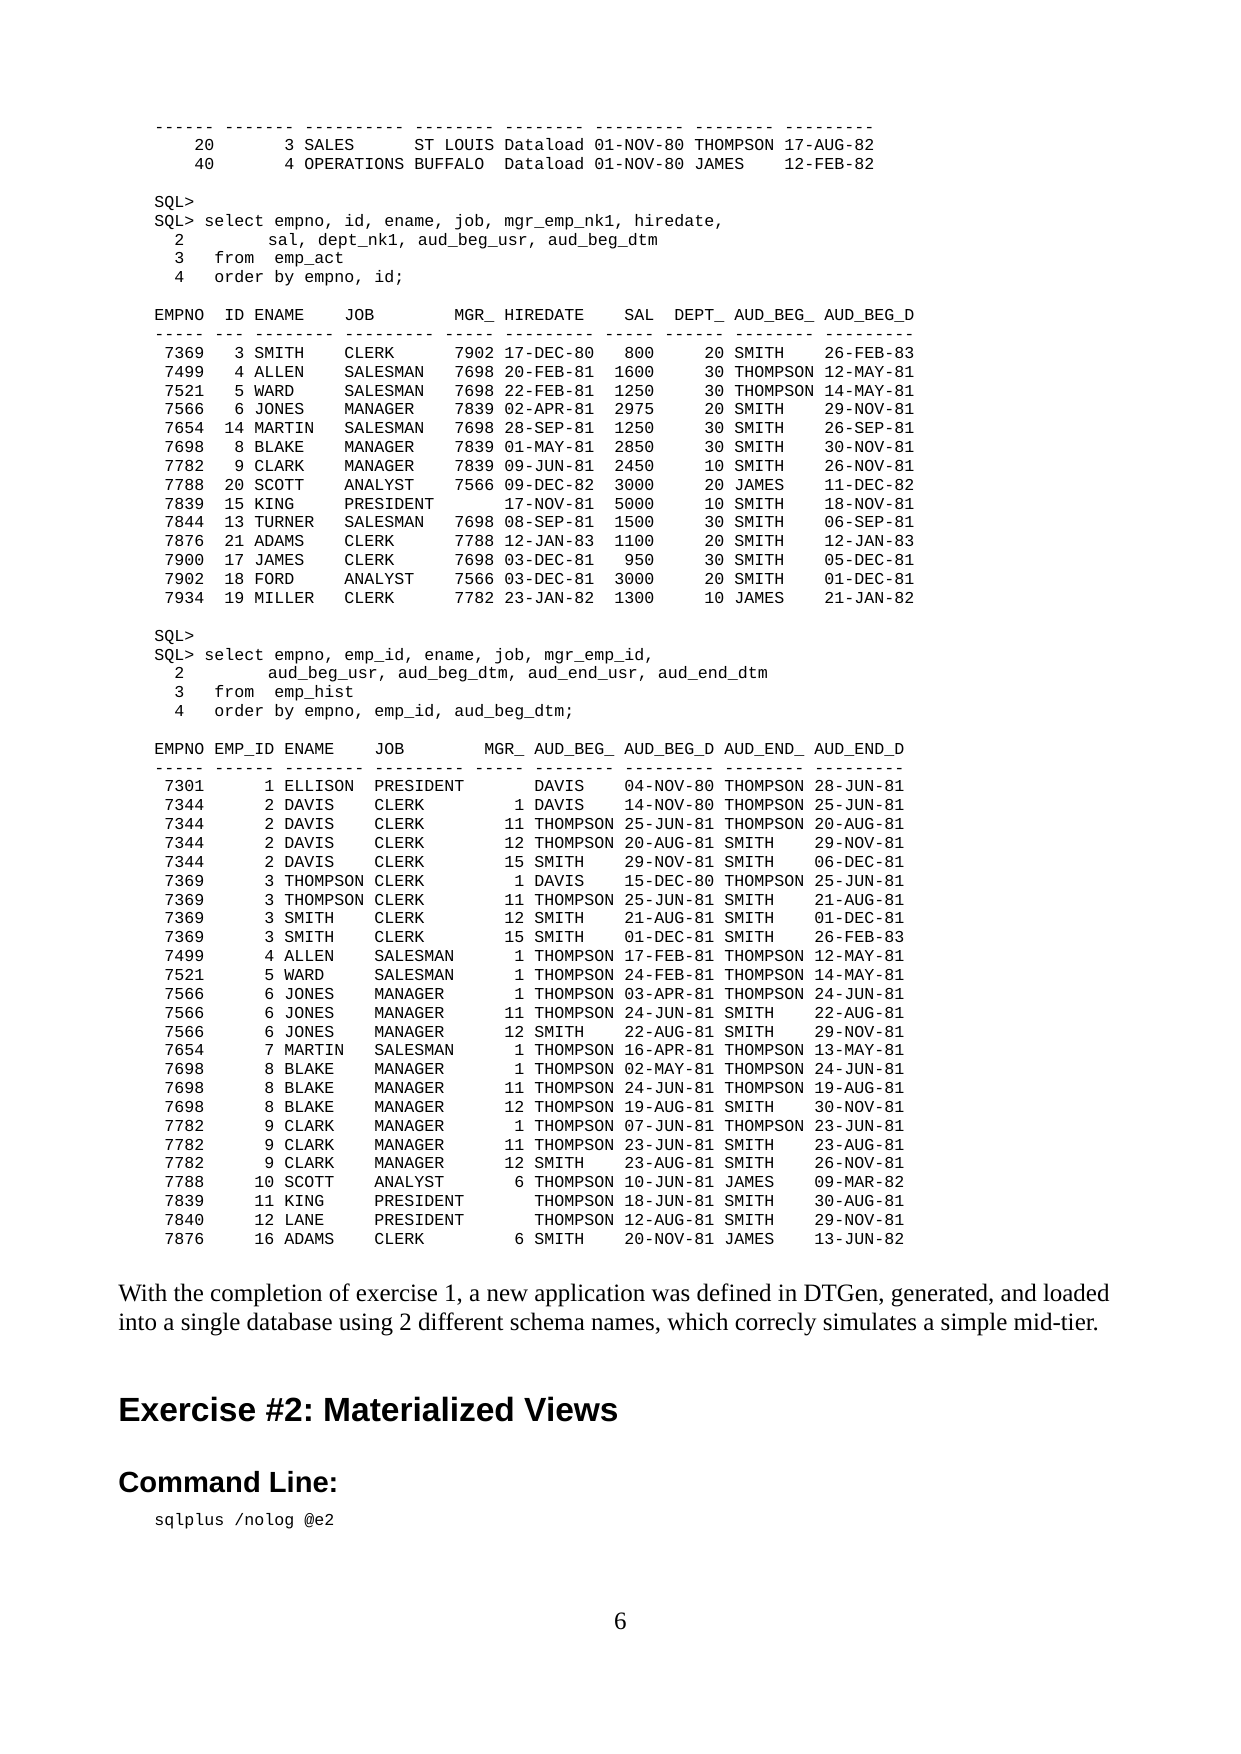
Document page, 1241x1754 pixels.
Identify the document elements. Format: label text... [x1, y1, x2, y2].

text 7840 12 LANE PRESIDENT THOMPSON 12-AUG-81 SMITH 29-NOV-81 [154, 1212, 1086, 1231]
text 7566 6 JONES MANAGER 1 THOMPSON 03-APR-81 THOMPSON 24-JUN-81 [154, 985, 1086, 1004]
text 7521 5 WARD SALESMAN 1 THOMPSON 24-FEB-81 THOMPSON 14-MAY-81 [154, 967, 1086, 985]
text 7369 3 SMITH CLERK 7902 17-DEC-80 800 20 SMITH 26-FEB-83 [154, 344, 1086, 363]
text 7698 8 BLAKE MANAGER 7839 01-MAY-81 2850 30 SMITH 30-NOV-81 [154, 439, 1086, 457]
text 4 order by empno, emp_id, aud_beg_dtm; [154, 703, 1086, 721]
text 7934 19 MILLER CLERK 7782 23-JAN-82 1300 10 JAMES 21-JAN-82 [154, 589, 1086, 608]
text 7344 2 DAVIS CLERK 1 DAVIS 14-NOV-80 THOMPSON 25-JUN-81 [154, 797, 1086, 816]
text 7876 21 ADAMS CLERK 7788 12-JAN-83 1100 20 SMITH 12-JAN-83 [154, 533, 1086, 552]
text 7369 3 SMITH CLERK 12 SMITH 21-AUG-81 SMITH 01-DEC-81 [154, 910, 1086, 929]
text 7782 9 CLARK MANAGER 1 THOMPSON 07-JUN-81 THOMPSON 23-JUN-81 [154, 1117, 1086, 1136]
text 7566 6 JONES MANAGER 7839 02-APR-81 2975 20 SMITH 29-NOV-81 [154, 401, 1086, 420]
text EMPNO EMP_ID ENAME JOB MGR_ AUD_BEG_ AUD_BEG_D AUD_END_ AUD_END_D [154, 740, 1086, 759]
text 7566 6 JONES MANAGER 12 SMITH 22-AUG-81 SMITH 29-NOV-81 [154, 1023, 1086, 1042]
subtitle Command Line: [118, 1466, 1122, 1499]
text SQL> select empno, emp_id, ename, job, mgr_emp_id, [154, 646, 1086, 665]
text ----- --- -------- --------- ----- --------- ----- ------ -------- --------- [154, 326, 1086, 344]
text 2 aud_beg_usr, aud_beg_dtm, aud_end_usr, aud_end_dtm [154, 665, 1086, 684]
text 7876 16 ADAMS CLERK 6 SMITH 20-NOV-81 JAMES 13-JUN-82 [154, 1231, 1086, 1249]
text 7782 9 CLARK MANAGER 11 THOMPSON 23-JUN-81 SMITH 23-AUG-81 [154, 1136, 1086, 1155]
text 7521 5 WARD SALESMAN 7698 22-FEB-81 1250 30 THOMPSON 14-MAY-81 [154, 382, 1086, 401]
text 7788 20 SCOTT ANALYST 7566 09-DEC-82 3000 20 JAMES 11-DEC-82 [154, 476, 1086, 495]
text 7369 3 THOMPSON CLERK 1 DAVIS 15-DEC-80 THOMPSON 25-JUN-81 [154, 872, 1086, 891]
text 7499 4 ALLEN SALESMAN 7698 20-FEB-81 1600 30 THOMPSON 12-MAY-81 [154, 363, 1086, 382]
text 7499 4 ALLEN SALESMAN 1 THOMPSON 17-FEB-81 THOMPSON 12-MAY-81 [154, 948, 1086, 967]
text 7902 18 FORD ANALYST 7566 03-DEC-81 3000 20 SMITH 01-DEC-81 [154, 571, 1086, 589]
text 7839 11 KING PRESIDENT THOMPSON 18-JUN-81 SMITH 30-AUG-81 [154, 1193, 1086, 1212]
text ------ ------- ---------- -------- -------- --------- -------- --------- [154, 118, 1086, 137]
text 4 order by empno, id; [154, 269, 1086, 288]
text 7566 6 JONES MANAGER 11 THOMPSON 24-JUN-81 SMITH 22-AUG-81 [154, 1004, 1086, 1023]
text sqlplus /nolog @e2 [154, 1512, 1086, 1530]
text 2 sal, dept_nk1, aud_beg_usr, aud_beg_dtm [154, 231, 1086, 250]
text 40 4 OPERATIONS BUFFALO Dataload 01-NOV-80 JAMES 12-FEB-82 [154, 156, 1086, 175]
text 7698 8 BLAKE MANAGER 1 THOMPSON 02-MAY-81 THOMPSON 24-JUN-81 [154, 1061, 1086, 1080]
text 7844 13 TURNER SALESMAN 7698 08-SEP-81 1500 30 SMITH 06-SEP-81 [154, 514, 1086, 533]
text SQL> [154, 627, 1086, 646]
text With the completion of exercise 1, a new application was defined in DTGen, generated, and loaded into a single database using 2 different schema names, which correcly simulates a simple mid-tier. [118, 1278, 1122, 1336]
text 7839 15 KING PRESIDENT 17-NOV-81 5000 10 SMITH 18-NOV-81 [154, 495, 1086, 514]
text 7344 2 DAVIS CLERK 15 SMITH 29-NOV-81 SMITH 06-DEC-81 [154, 853, 1086, 872]
text 7344 2 DAVIS CLERK 12 THOMPSON 20-AUG-81 SMITH 29-NOV-81 [154, 834, 1086, 853]
text 7782 9 CLARK MANAGER 12 SMITH 23-AUG-81 SMITH 26-NOV-81 [154, 1155, 1086, 1174]
text 7698 8 BLAKE MANAGER 12 THOMPSON 19-AUG-81 SMITH 30-NOV-81 [154, 1098, 1086, 1117]
text 7344 2 DAVIS CLERK 11 THOMPSON 25-JUN-81 THOMPSON 20-AUG-81 [154, 816, 1086, 834]
text 3 from emp_act [154, 250, 1086, 269]
text EMPNO ID ENAME JOB MGR_ HIREDATE SAL DEPT_ AUD_BEG_ AUD_BEG_D [154, 307, 1086, 326]
text SQL> [154, 193, 1086, 212]
text 7782 9 CLARK MANAGER 7839 09-JUN-81 2450 10 SMITH 26-NOV-81 [154, 457, 1086, 476]
text 7698 8 BLAKE MANAGER 11 THOMPSON 24-JUN-81 THOMPSON 19-AUG-81 [154, 1080, 1086, 1098]
text 7654 7 MARTIN SALESMAN 1 THOMPSON 16-APR-81 THOMPSON 13-MAY-81 [154, 1042, 1086, 1061]
text SQL> select empno, id, ename, job, mgr_emp_nk1, hiredate, [154, 212, 1086, 231]
text 20 3 SALES ST LOUIS Dataload 01-NOV-80 THOMPSON 17-AUG-82 [154, 137, 1086, 156]
text 3 from emp_hist [154, 684, 1086, 703]
text 7900 17 JAMES CLERK 7698 03-DEC-81 950 30 SMITH 05-DEC-81 [154, 552, 1086, 571]
text 7788 10 SCOTT ANALYST 6 THOMPSON 10-JUN-81 JAMES 09-MAR-82 [154, 1174, 1086, 1193]
text 7369 3 THOMPSON CLERK 11 THOMPSON 25-JUN-81 SMITH 21-AUG-81 [154, 891, 1086, 910]
text ----- ------ -------- --------- ----- -------- --------- -------- --------- [154, 759, 1086, 778]
text 7654 14 MARTIN SALESMAN 7698 28-SEP-81 1250 30 SMITH 26-SEP-81 [154, 420, 1086, 439]
text 7301 1 ELLISON PRESIDENT DAVIS 04-NOV-80 THOMPSON 28-JUN-81 [154, 778, 1086, 797]
text 7369 3 SMITH CLERK 15 SMITH 01-DEC-81 SMITH 26-FEB-83 [154, 929, 1086, 948]
subtitle Exercise #2: Materialized Views [118, 1389, 1122, 1428]
